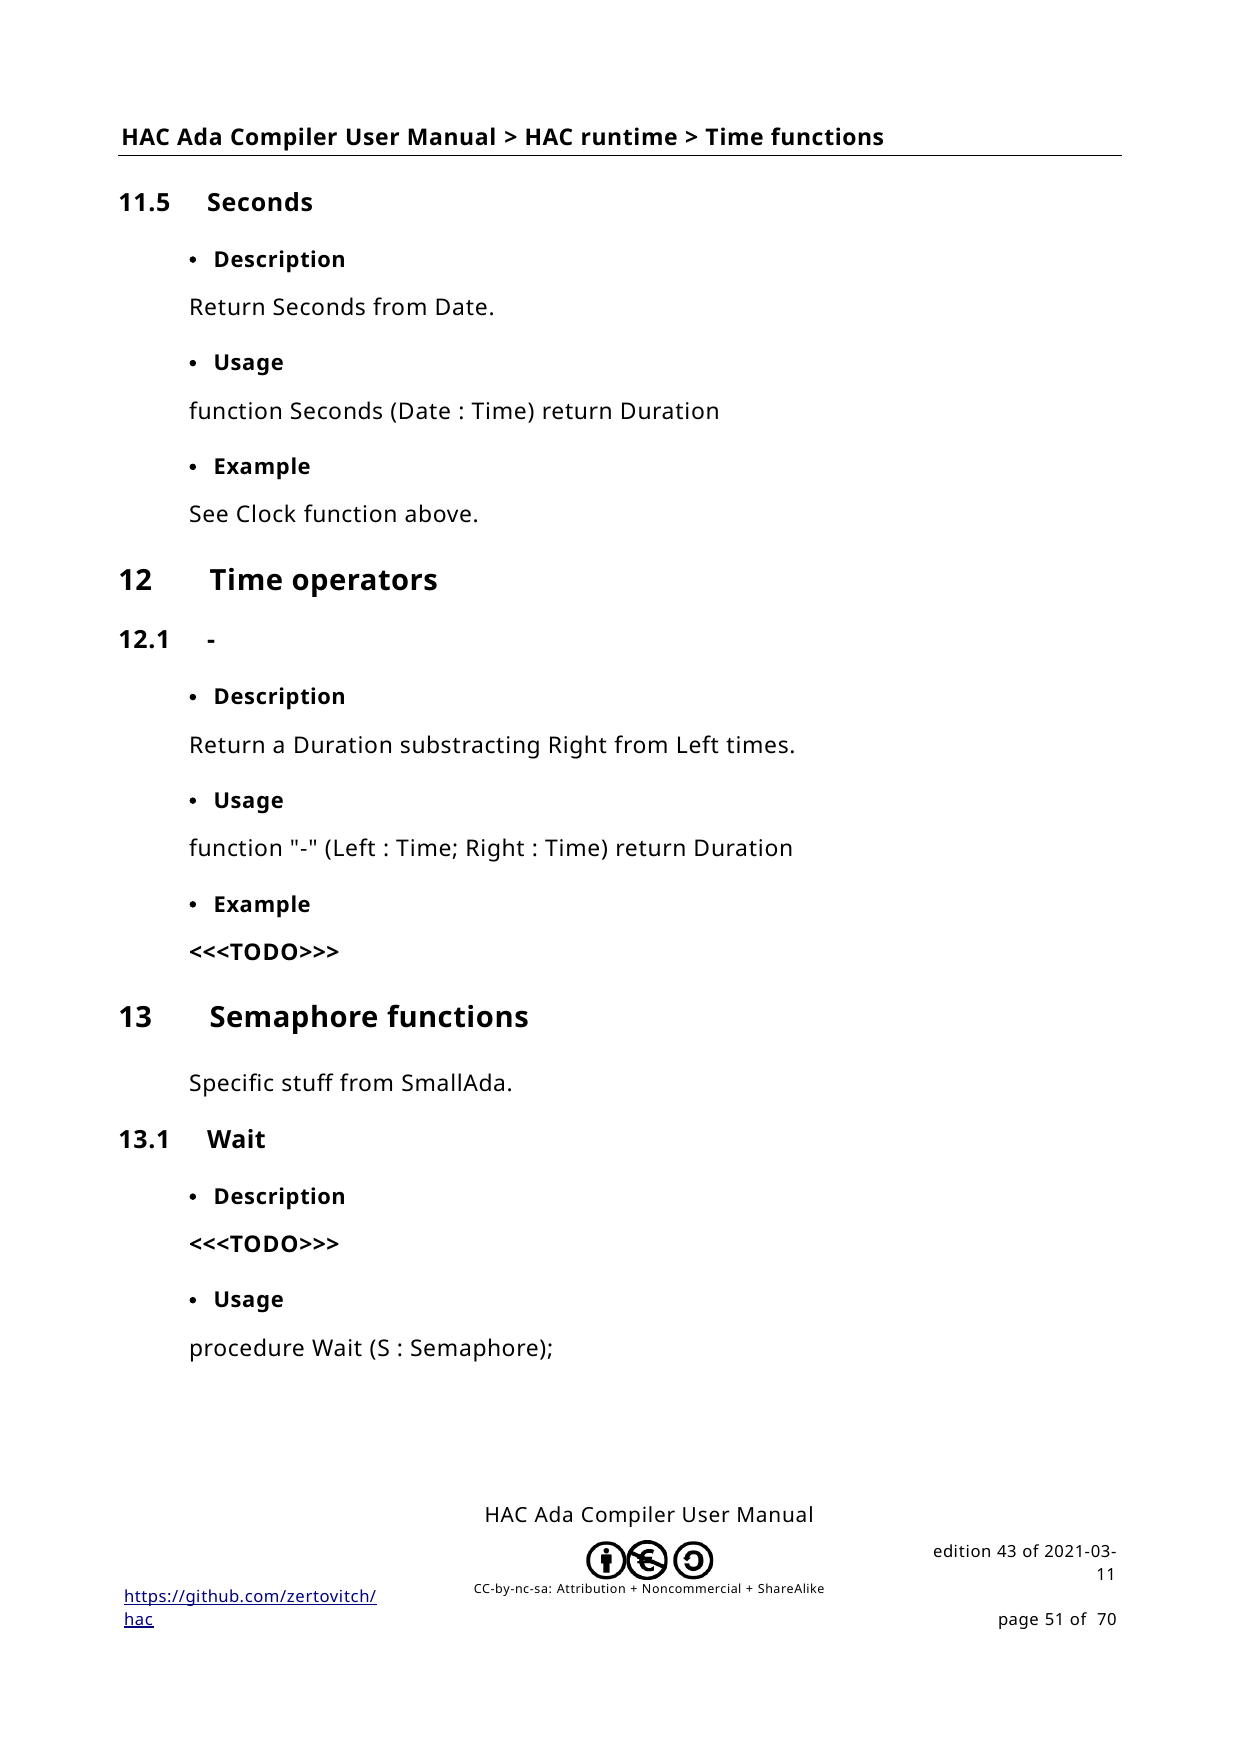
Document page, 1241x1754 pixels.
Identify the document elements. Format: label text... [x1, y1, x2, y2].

subtitle Time operators [118, 559, 1122, 598]
text Return Seconds from Date. [189, 291, 1122, 322]
text <<<TODO>>> [189, 1228, 1122, 1259]
subtitle Description [189, 242, 1122, 273]
subtitle Seconds [118, 184, 1122, 218]
subtitle Example [189, 887, 1122, 918]
picture [672, 1540, 714, 1580]
subtitle - [118, 622, 1122, 656]
subtitle Description [189, 1179, 1122, 1211]
text function Seconds (Date : Time) return Duration [189, 395, 1122, 426]
text procedure Wait (S : Semaphore); [189, 1332, 1122, 1363]
subtitle Usage [189, 346, 1122, 377]
subtitle Usage [189, 1283, 1122, 1314]
text function "-" (Left : Time; Right : Time) return Duration [189, 832, 1122, 863]
text <<<TODO>>> [189, 936, 1122, 967]
text Return a Duration substracting Right from Left times. [189, 729, 1122, 760]
subtitle Example [189, 449, 1122, 481]
subtitle Semaphore functions [118, 996, 1122, 1036]
text Specific stuff from SmallAda. [189, 1067, 1122, 1098]
subtitle Usage [189, 783, 1122, 814]
picture [585, 1540, 668, 1580]
text See Clock function above. [189, 498, 1122, 529]
subtitle Description [189, 680, 1122, 711]
subtitle Wait [118, 1122, 1122, 1156]
